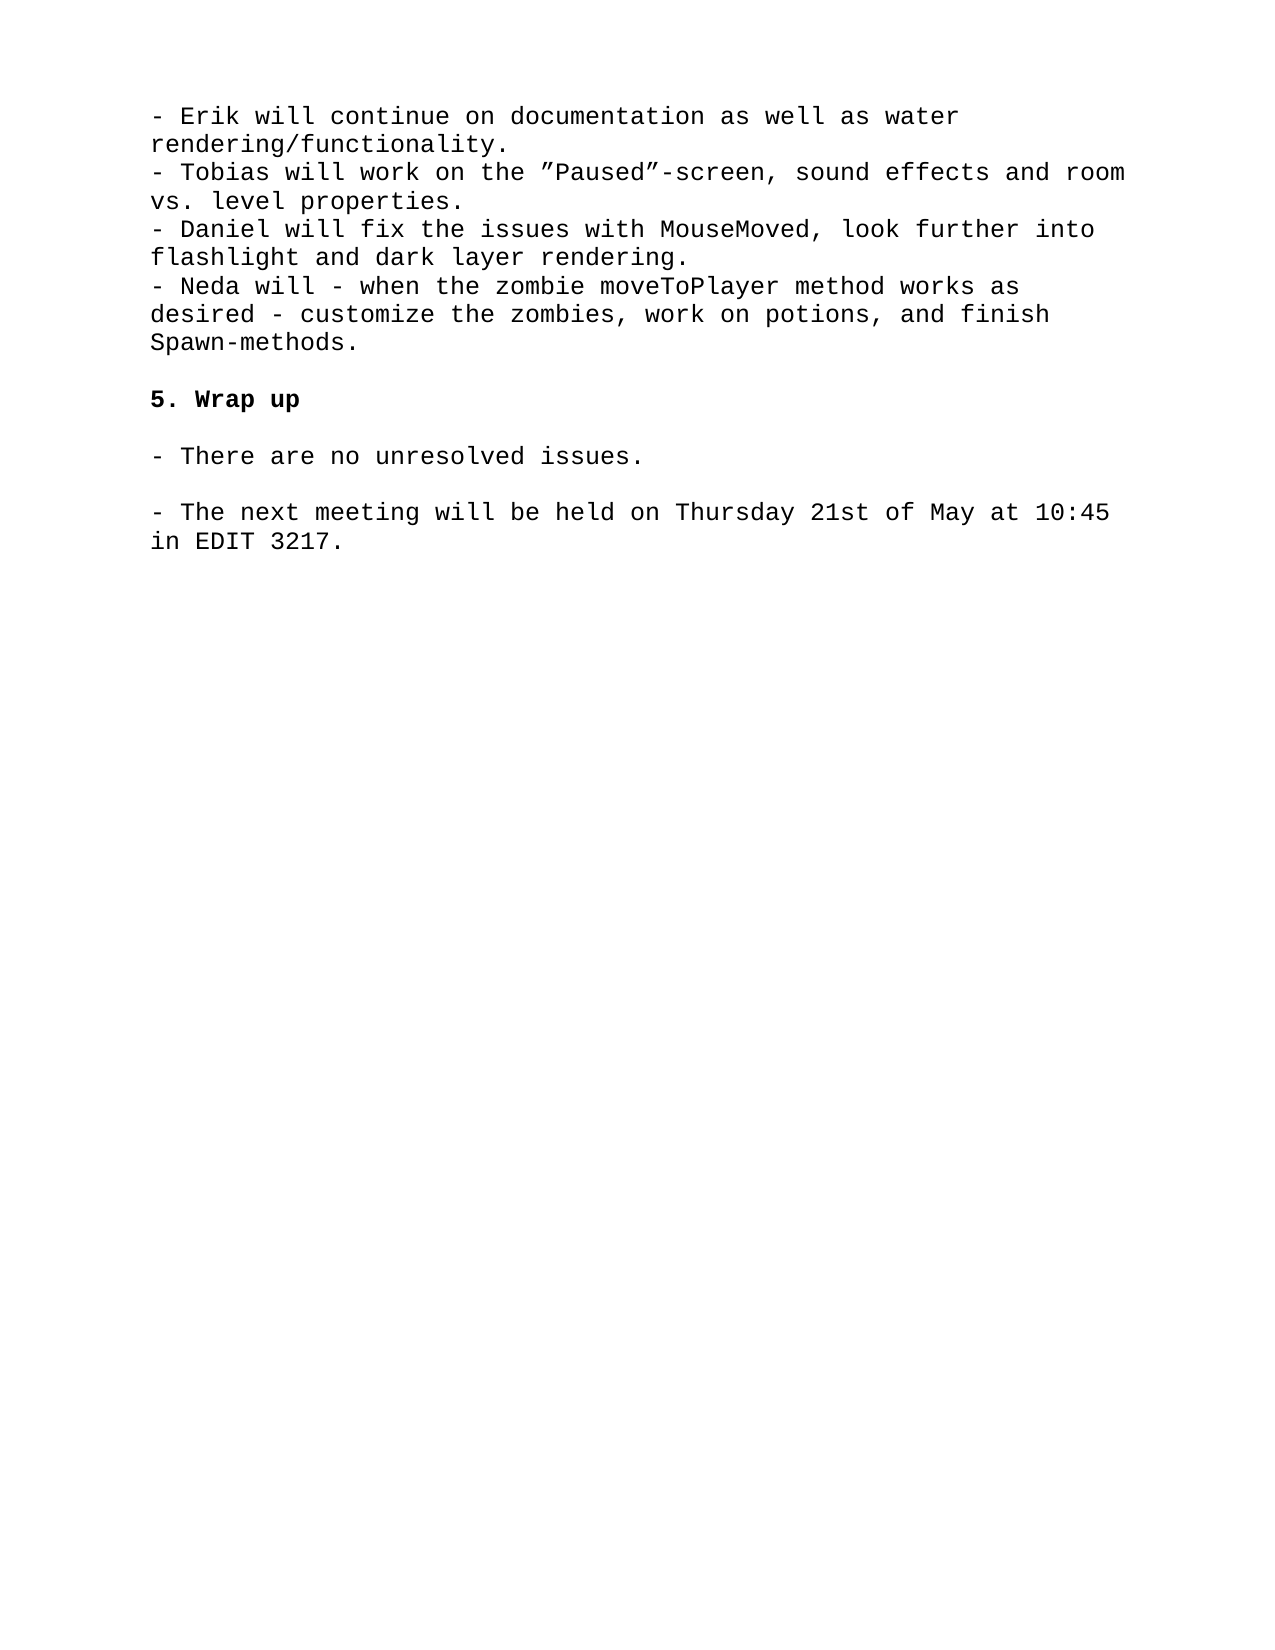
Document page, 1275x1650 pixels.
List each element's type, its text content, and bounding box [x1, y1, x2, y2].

text - Daniel will fix the issues with MouseMoved, look further into flashlight and dark layer rendering. [150, 217, 1125, 273]
text 5. Wrap up [150, 387, 1125, 415]
text - There are no unresolved issues. [150, 443, 1125, 472]
text - Neda will - when the zombie moveToPlayer method works as desired - customize the zombies, work on potions, and finish Spawn-methods. [150, 273, 1125, 358]
text - The next meeting will be held on Thursday 21st of May at 10:45 in EDIT 3217. [150, 500, 1125, 557]
text - Erik will continue on documentation as well as water rendering/functionality. [150, 103, 1125, 160]
text - Tobias will work on the ”Paused”-screen, sound effects and room vs. level properties. [150, 160, 1125, 217]
